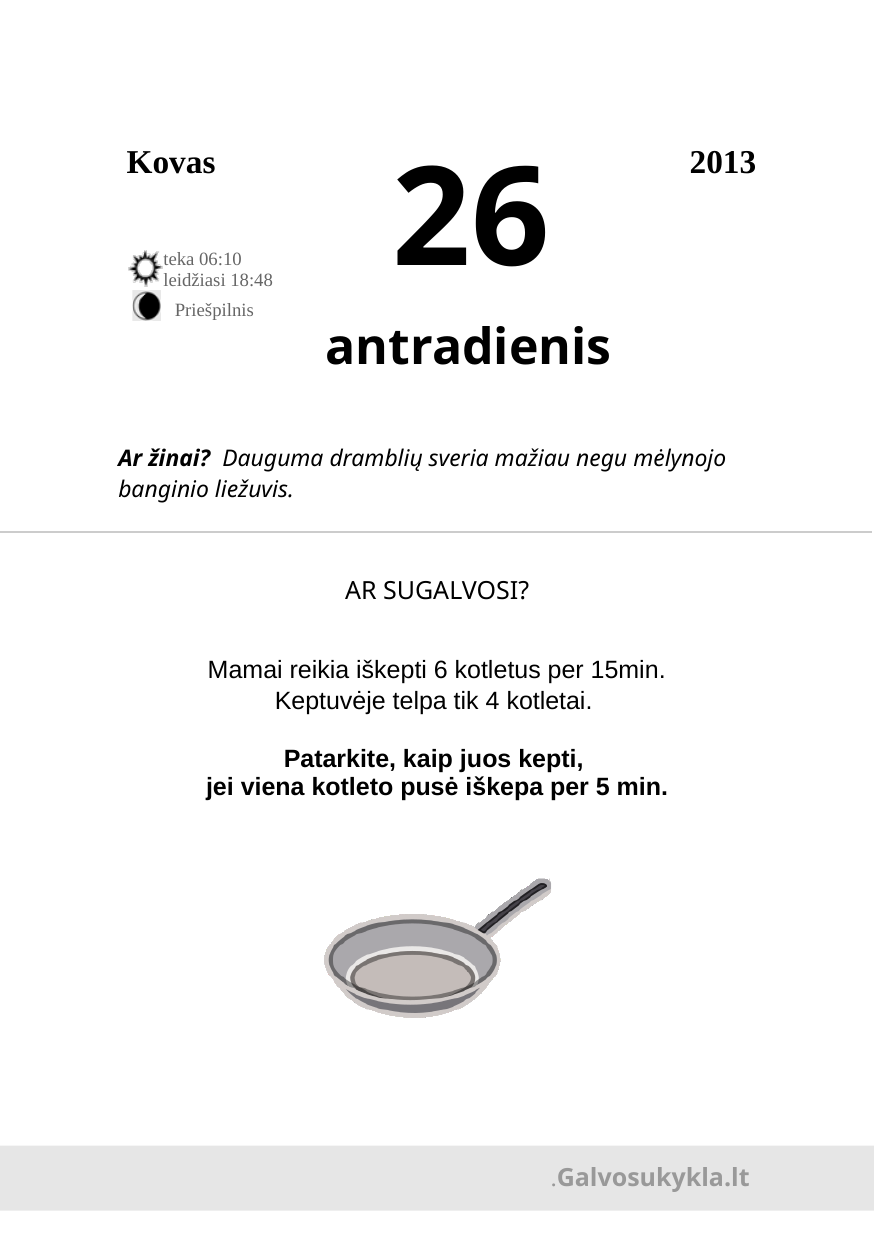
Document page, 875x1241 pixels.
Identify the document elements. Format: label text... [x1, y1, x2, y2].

text Keptuvėje telpa tik 4 kotletai. [118, 686, 756, 715]
table_header 2013 [638, 118, 756, 379]
table_header 26 antradienis [299, 118, 638, 379]
text Patarkite, kaip juos kepti, jei viena kotleto pusė iškepa per 5 min. [118, 744, 756, 801]
text AR SUGALVOSI? [118, 573, 756, 607]
table_header Priešpilnis [118, 288, 298, 379]
table_header Kovas teka 06:10 leidžiasi 18:48 [118, 118, 298, 287]
picture [323, 835, 552, 1064]
text Mamai reikia iškepti 6 kotletus per 15min. [118, 652, 756, 686]
text Ar žinai? Dauguma dramblių sveria mažiau negu mėlynojo banginio liežuvis. [118, 442, 756, 504]
